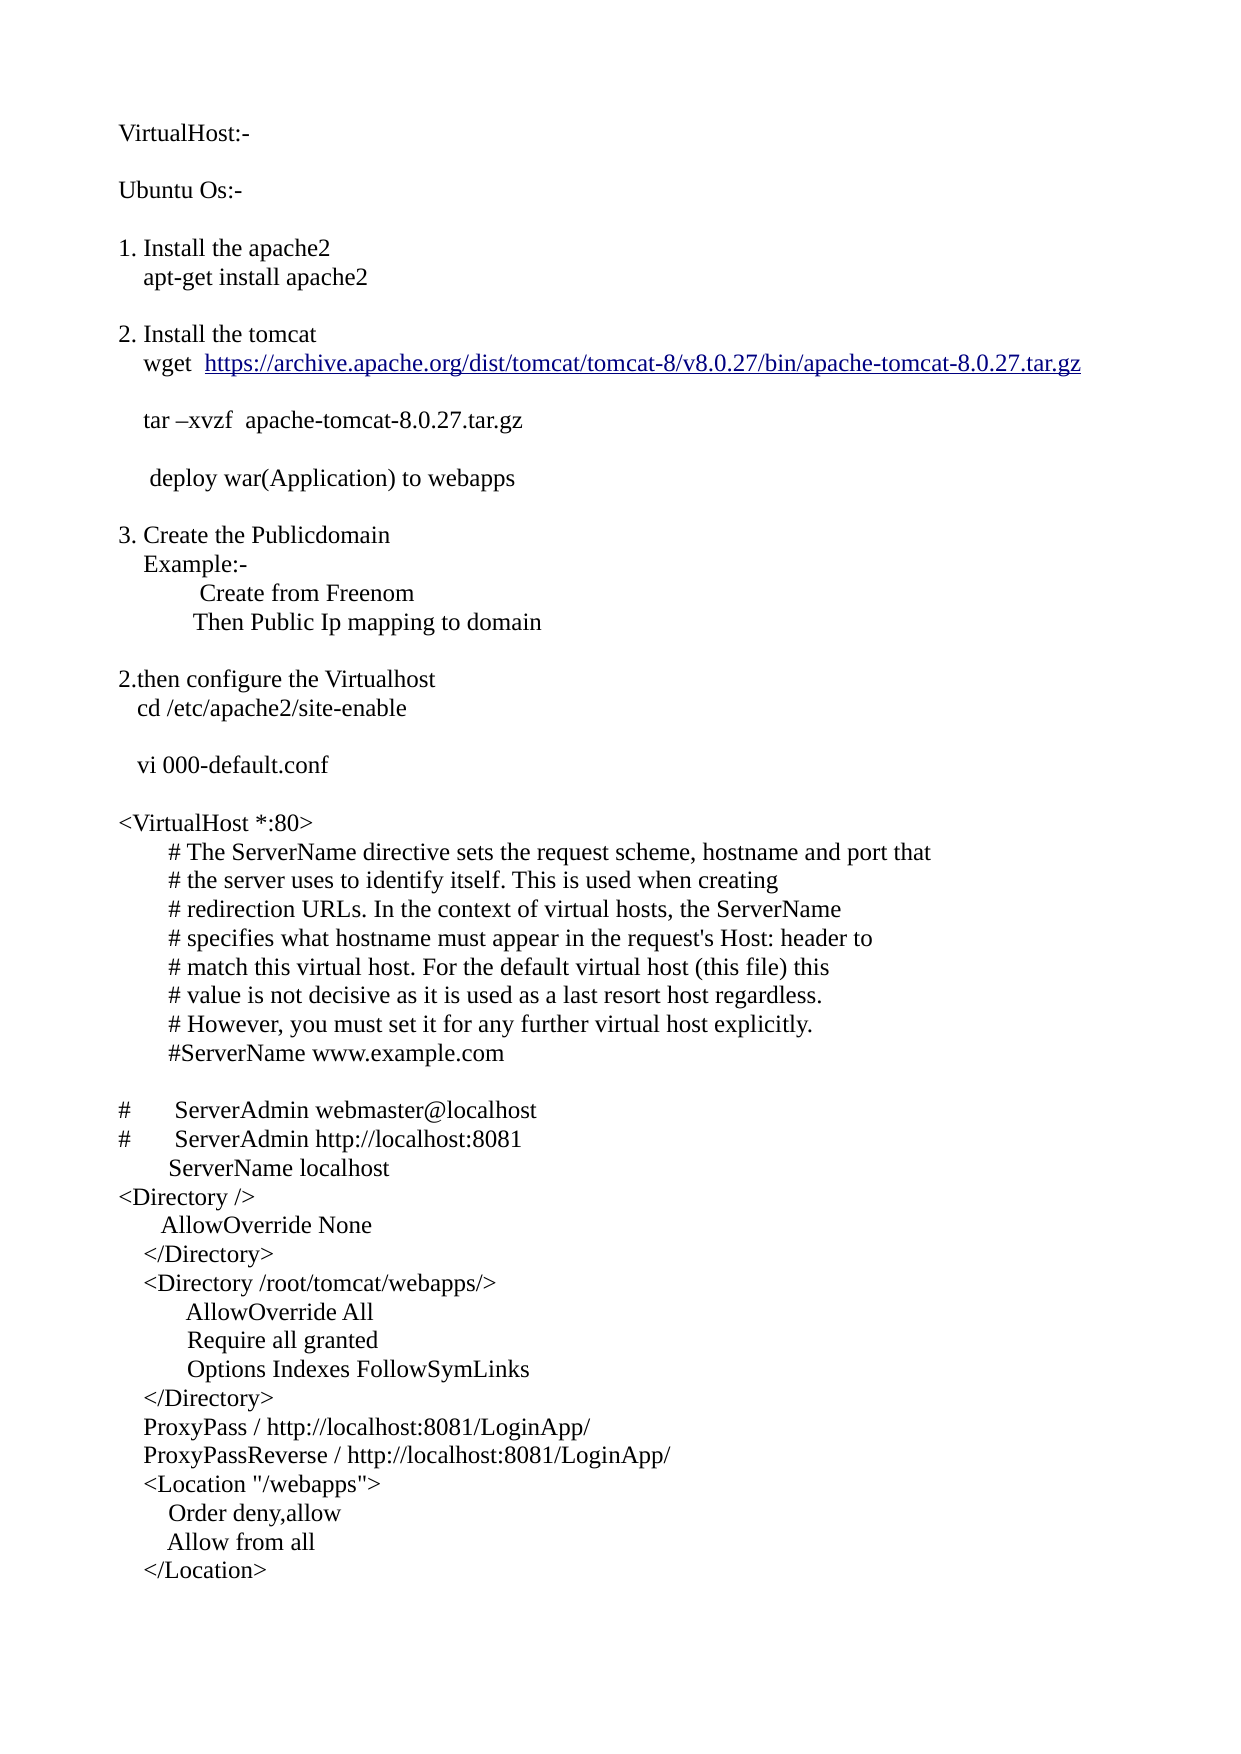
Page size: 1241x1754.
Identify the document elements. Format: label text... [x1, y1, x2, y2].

text </Directory> [118, 1239, 1122, 1268]
text # ServerAdmin http://localhost:8081 [118, 1124, 1122, 1153]
text 2.then configure the Virtualhost [118, 664, 1122, 693]
text Order deny,allow [118, 1498, 1122, 1527]
text </Location> [118, 1556, 1122, 1584]
text ProxyPassReverse / http://localhost:8081/LoginApp/ [118, 1441, 1122, 1469]
text AllowOverride All [118, 1297, 1122, 1326]
text wget https://archive.apache.org/dist/tomcat/tomcat-8/v8.0.27/bin/apache-tomcat-8.0.27.tar.gz [118, 348, 1122, 377]
text ServerName localhost [118, 1153, 1122, 1182]
text tar –xvzf apache-tomcat-8.0.27.tar.gz [118, 406, 1122, 434]
text Create from Freenom [118, 578, 1122, 607]
text apt-get install apache2 [118, 262, 1122, 291]
text # ServerAdmin webmaster@localhost [118, 1096, 1122, 1124]
text # match this virtual host. For the default virtual host (this file) this [118, 952, 1122, 981]
text Example:- [118, 549, 1122, 578]
text <Directory /root/tomcat/webapps/> [118, 1268, 1122, 1297]
text deploy war(Application) to webapps [118, 463, 1122, 492]
text ProxyPass / http://localhost:8081/LoginApp/ [118, 1412, 1122, 1441]
text <Directory /> [118, 1182, 1122, 1211]
text Allow from all [118, 1527, 1122, 1556]
text Require all granted [118, 1326, 1122, 1354]
text cd /etc/apache2/site-enable [118, 693, 1122, 722]
text </Directory> [118, 1383, 1122, 1412]
text vi 000-default.conf [118, 751, 1122, 779]
text Ubuntu Os:- [118, 176, 1122, 204]
text # redirection URLs. In the context of virtual hosts, the ServerName [118, 894, 1122, 923]
text VirtualHost:- [118, 118, 1122, 147]
text <VirtualHost *:80> [118, 808, 1122, 837]
text # However, you must set it for any further virtual host explicitly. [118, 1009, 1122, 1038]
text Then Public Ip mapping to domain [118, 607, 1122, 636]
text 2. Install the tomcat [118, 319, 1122, 348]
text AllowOverride None [118, 1211, 1122, 1239]
text #ServerName www.example.com [118, 1038, 1122, 1067]
text # value is not decisive as it is used as a last resort host regardless. [118, 981, 1122, 1009]
text # the server uses to identify itself. This is used when creating [118, 866, 1122, 894]
text 3. Create the Publicdomain [118, 521, 1122, 549]
text # The ServerName directive sets the request scheme, hostname and port that [118, 837, 1122, 866]
text 1. Install the apache2 [118, 233, 1122, 262]
text <Location "/webapps"> [118, 1469, 1122, 1498]
text # specifies what hostname must appear in the request's Host: header to [118, 923, 1122, 952]
text Options Indexes FollowSymLinks [118, 1354, 1122, 1383]
